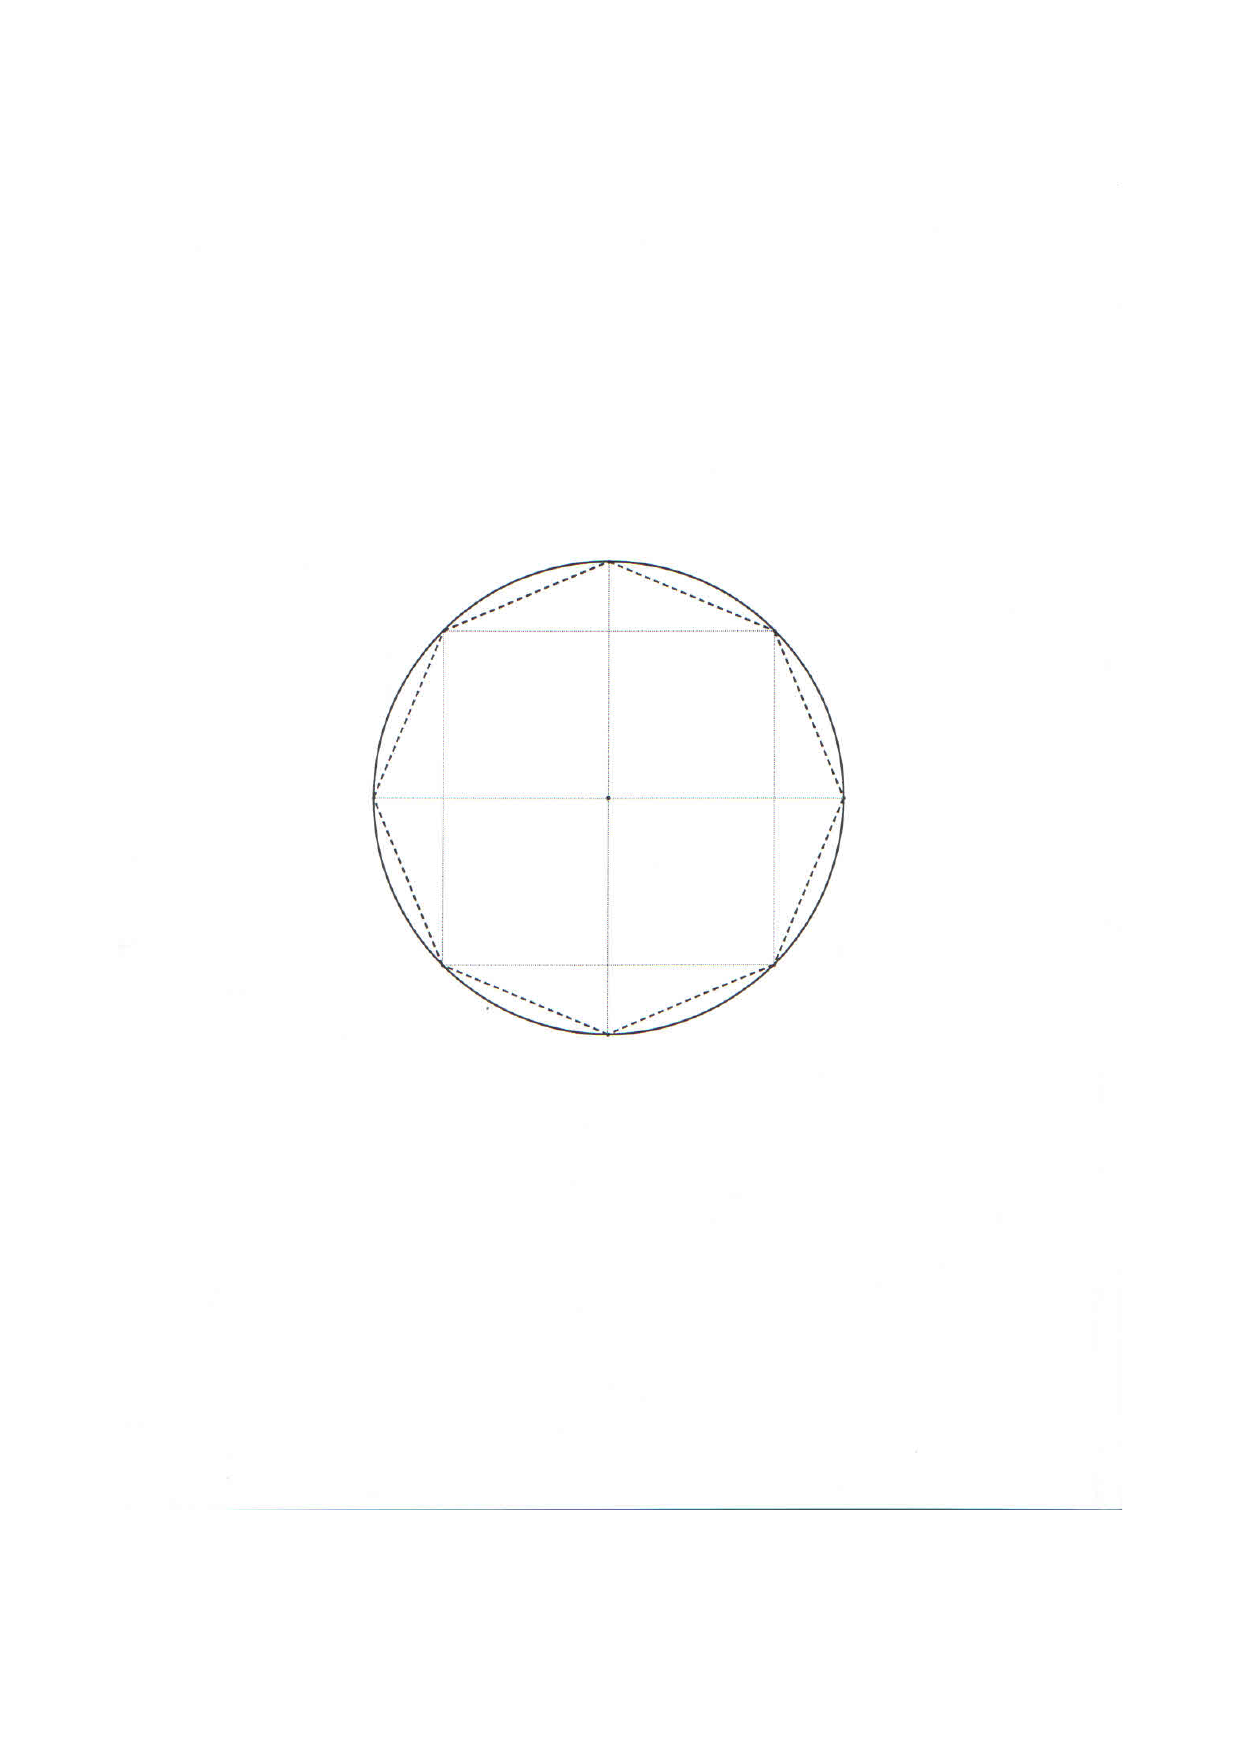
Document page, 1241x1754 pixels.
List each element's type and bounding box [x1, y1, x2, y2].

picture [118, 118, 1123, 1510]
